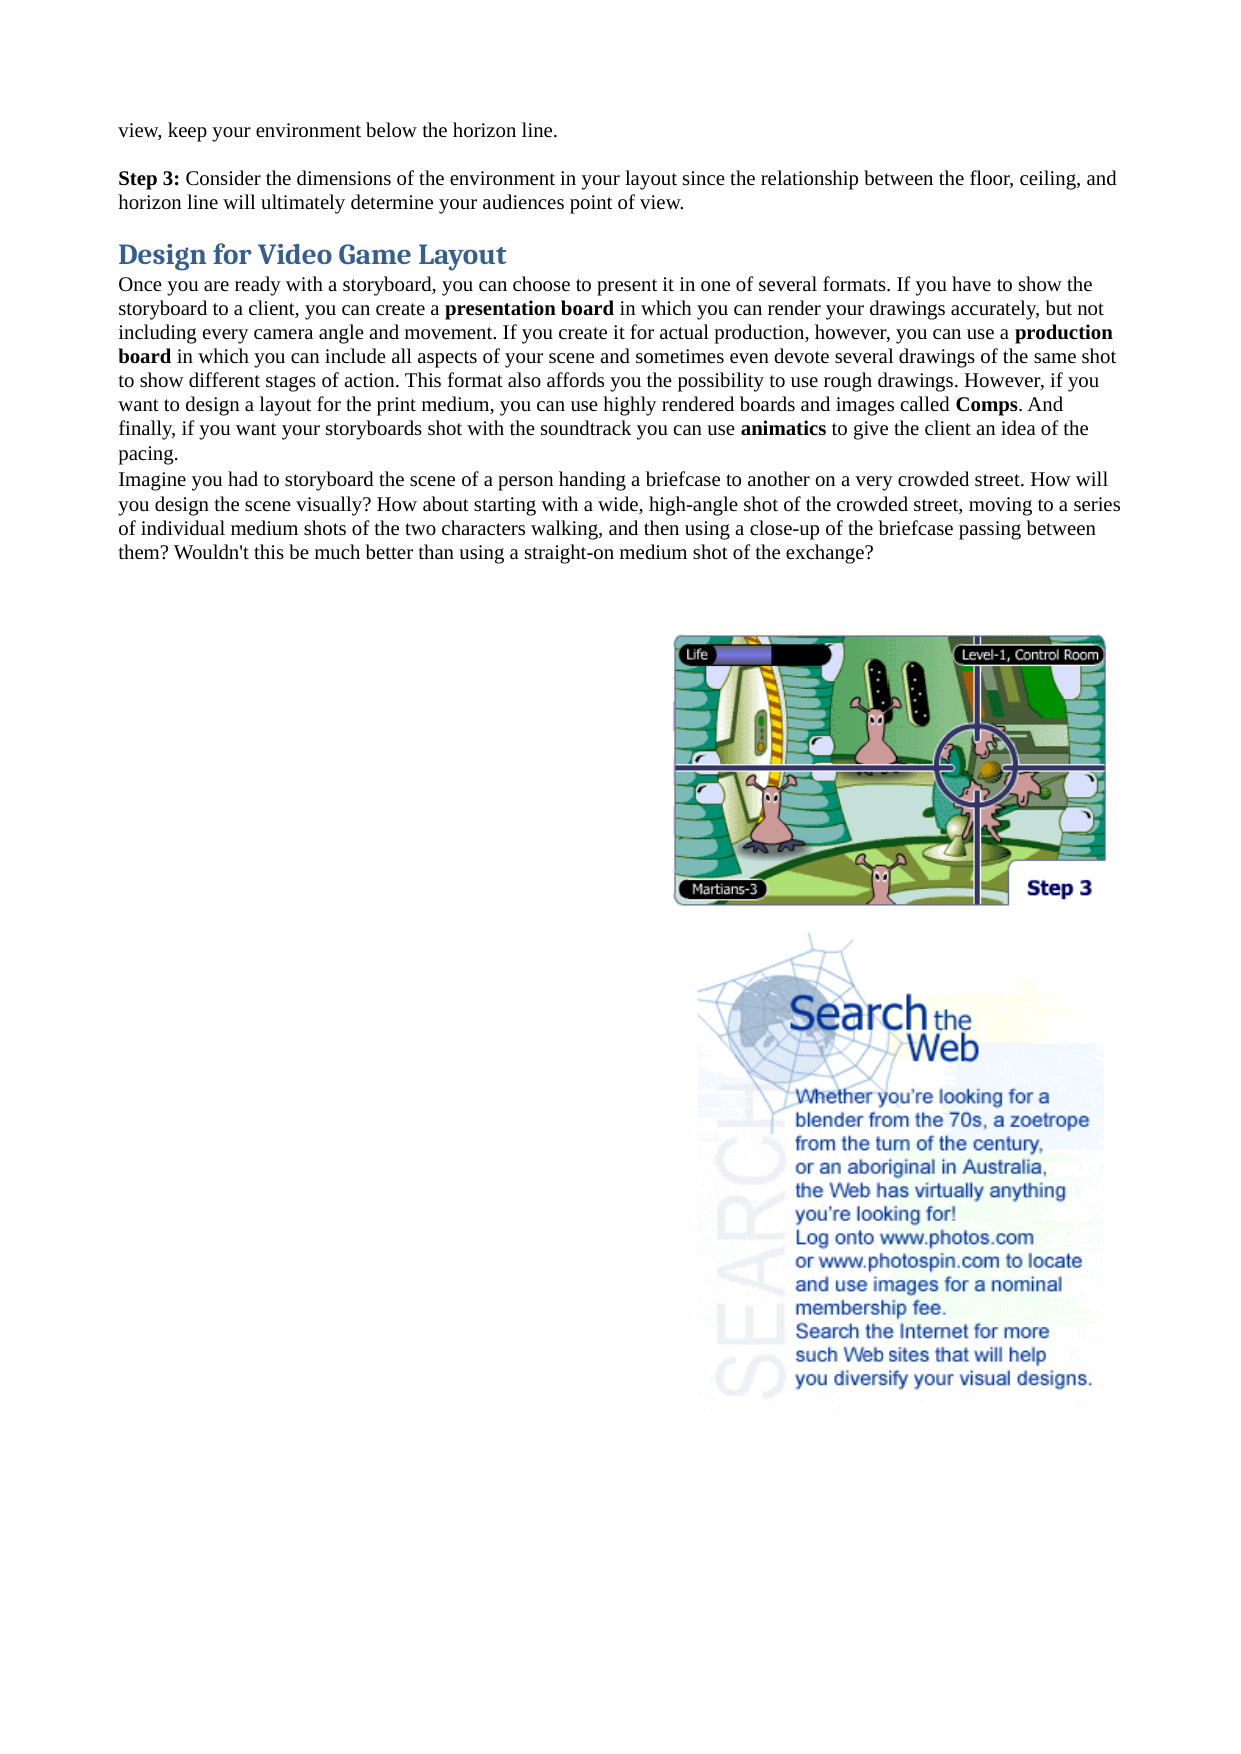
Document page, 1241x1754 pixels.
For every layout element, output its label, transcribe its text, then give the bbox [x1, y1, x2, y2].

text Step 3: Consider the dimensions of the environment in your layout since the relationship between the floor, ceiling, and horizon line will ultimately determine your audiences point of view. [118, 166, 1122, 214]
picture [697, 933, 1104, 1412]
text Imagine you had to storyboard the scene of a person handing a briefcase to another on a very crowded street. How will you design the scene visually? How about starting with a wide, high-angle shot of the crowded street, moving to a series of individual medium shots of the two characters walking, and then using a close-up of the briefcase passing between them? Wouldn't this be much better than using a straight-on medium shot of the exchange? [118, 467, 1122, 564]
subtitle Design for Video Game Layout [118, 238, 1122, 272]
text Once you are ready with a storyboard, you can choose to present it in one of several formats. If you have to show the storyboard to a client, you can create a presentation board in which you can render your drawings accurately, but not including every camera angle and movement. If you create it for actual production, however, you can use a production board in which you can include all aspects of your scene and sometimes even devote several drawings of the same shot to show different stages of action. This format also affords you the possibility to use rough drawings. However, if you want to design a layout for the print medium, you can use highly rendered boards and images called Comps. And finally, if you want your storyboards shot with the soundtrack you can use animatics to give the client an idea of the pacing. [118, 272, 1122, 464]
picture [672, 633, 1111, 912]
text view, keep your environment below the horizon line. [118, 118, 1122, 142]
